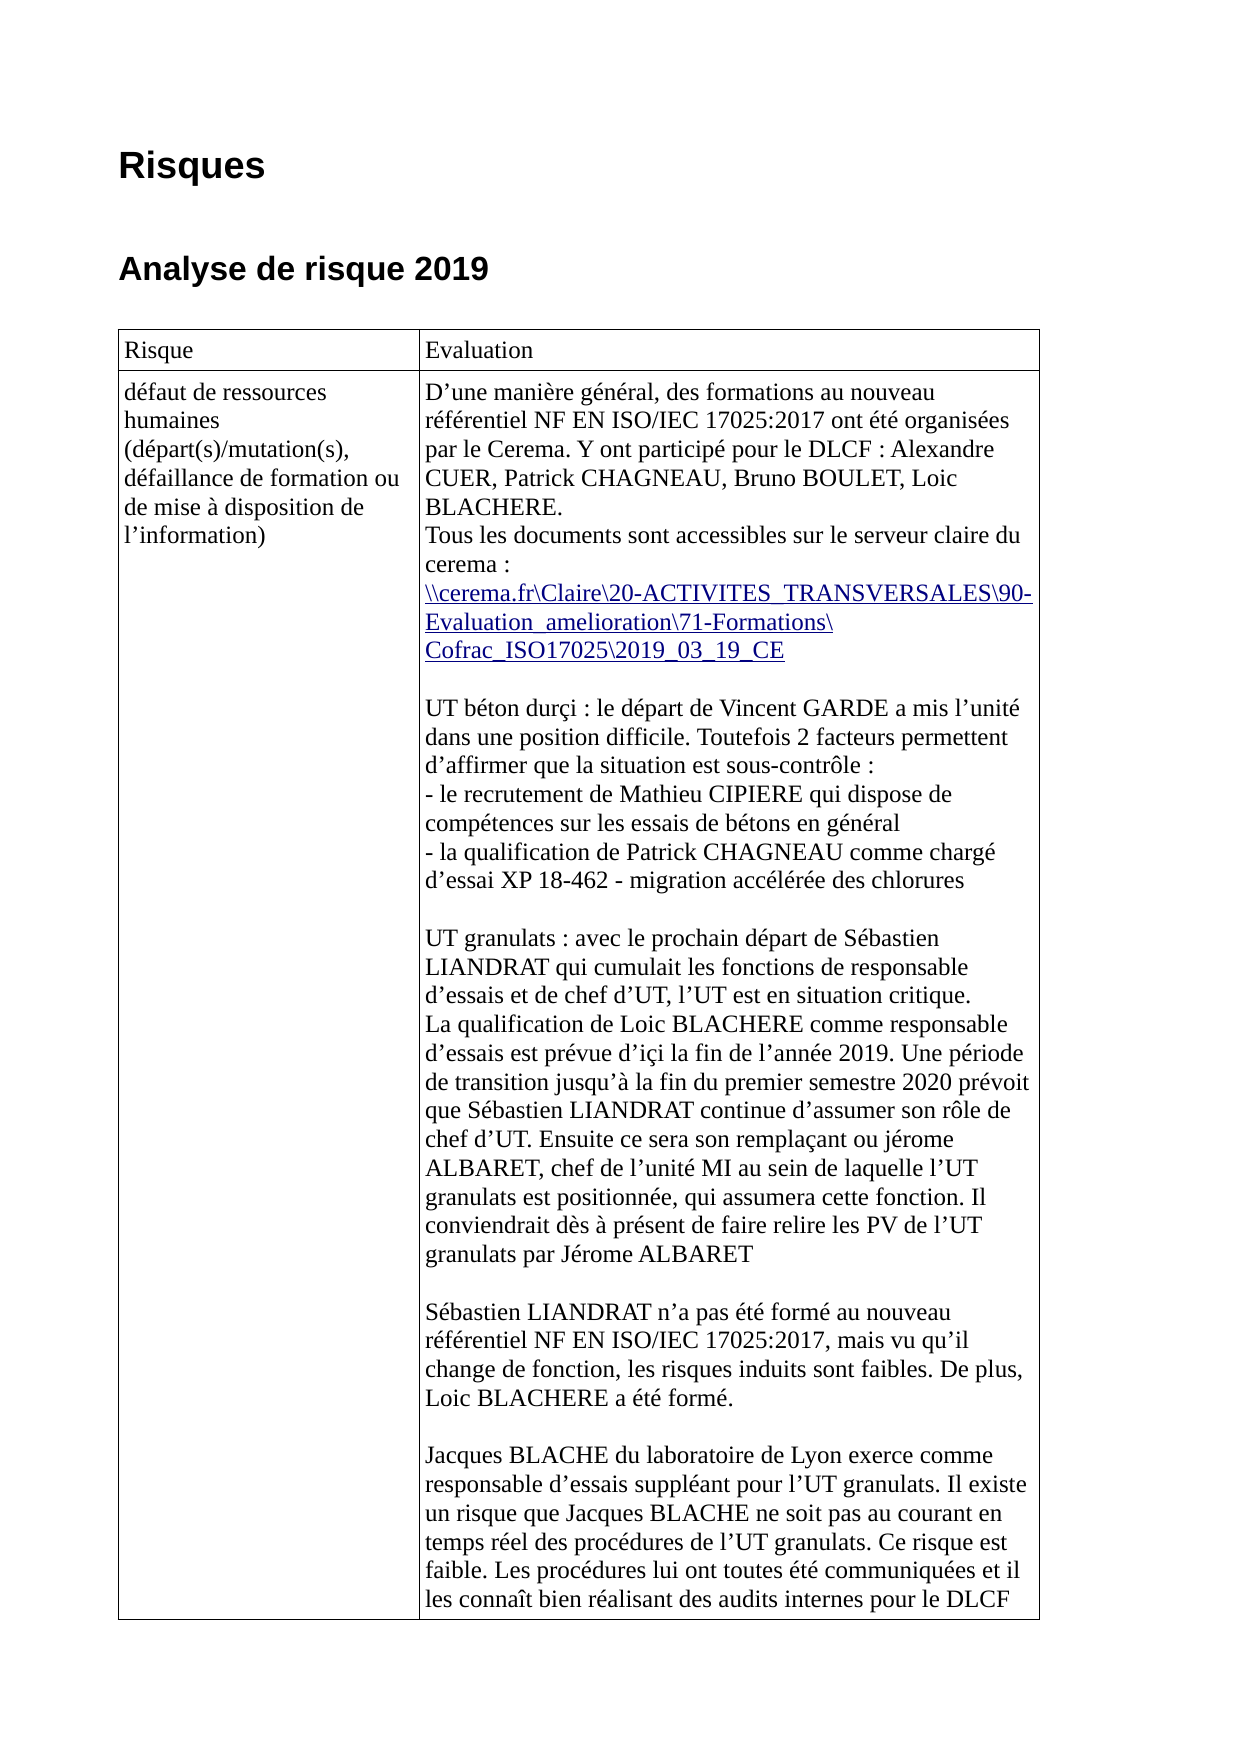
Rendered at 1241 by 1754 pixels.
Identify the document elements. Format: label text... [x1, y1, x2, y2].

subtitle Risques [118, 143, 1122, 187]
table_header Evaluation [420, 330, 1039, 370]
subtitle Analyse de risque 2019 [118, 249, 1122, 287]
table_cell D’une manière général, des formations au nouveau référentiel NF EN ISO/IEC 17025:2017 ont été organisées par le Cerema. Y ont participé pour le DLCF : Alexandre CUER, Patrick CHAGNEAU, Bruno BOULET, Loic BLACHERE. Tous les documents sont accessibles sur le serveur claire du cerema : \\cerema.fr\Claire\20-ACTIVITES_TRANSVERSALES\90-Evaluation_amelioration\71-Formations\Cofrac_ISO17025\2019_03_19_CE UT béton durçi : le départ de Vincent GARDE a mis l’unité dans une position difficile. Toutefois 2 facteurs permettent d’affirmer que la situation est sous-contrôle : - le recrutement de Mathieu CIPIERE qui dispose de compétences sur les essais de bétons en général - la qualification de Patrick CHAGNEAU comme chargé d’essai XP 18-462 - migration accélérée des chlorures UT granulats : avec le prochain départ de Sébastien LIANDRAT qui cumulait les fonctions de responsable d’essais et de chef d’UT, l’UT est en situation critique. La qualification de Loic BLACHERE comme responsable d’essais est prévue d’içi la fin de l’année 2019. Une période de transition jusqu’à la fin du premier semestre 2020 prévoit que Sébastien LIANDRAT continue d’assumer son rôle de chef d’UT. Ensuite ce sera son remplaçant ou jérome ALBARET, chef de l’unité MI au sein de laquelle l’UT granulats est positionnée, qui assumera cette fonction. Il conviendrait dès à présent de faire relire les PV de l’UT granulats par Jérome ALBARET Sébastien LIANDRAT n’a pas été formé au nouveau référentiel NF EN ISO/IEC 17025:2017, mais vu qu’il change de fonction, les risques induits sont faibles. De plus, Loic BLACHERE a été formé. Jacques BLACHE du laboratoire de Lyon exerce comme responsable d’essais suppléant pour l’UT granulats. Il existe un risque que Jacques BLACHE ne soit pas au courant en temps réel des procédures de l’UT granulats. Ce risque est faible. Les procédures lui ont toutes été communiquées et il les connaît bien réalisant des audits internes pour le DLCF [420, 371, 1039, 1619]
table_header Risque [119, 330, 419, 370]
table_cell défaut de ressources humaines (départ(s)/mutation(s), défaillance de formation ou de mise à disposition de l’information) [119, 371, 419, 1619]
